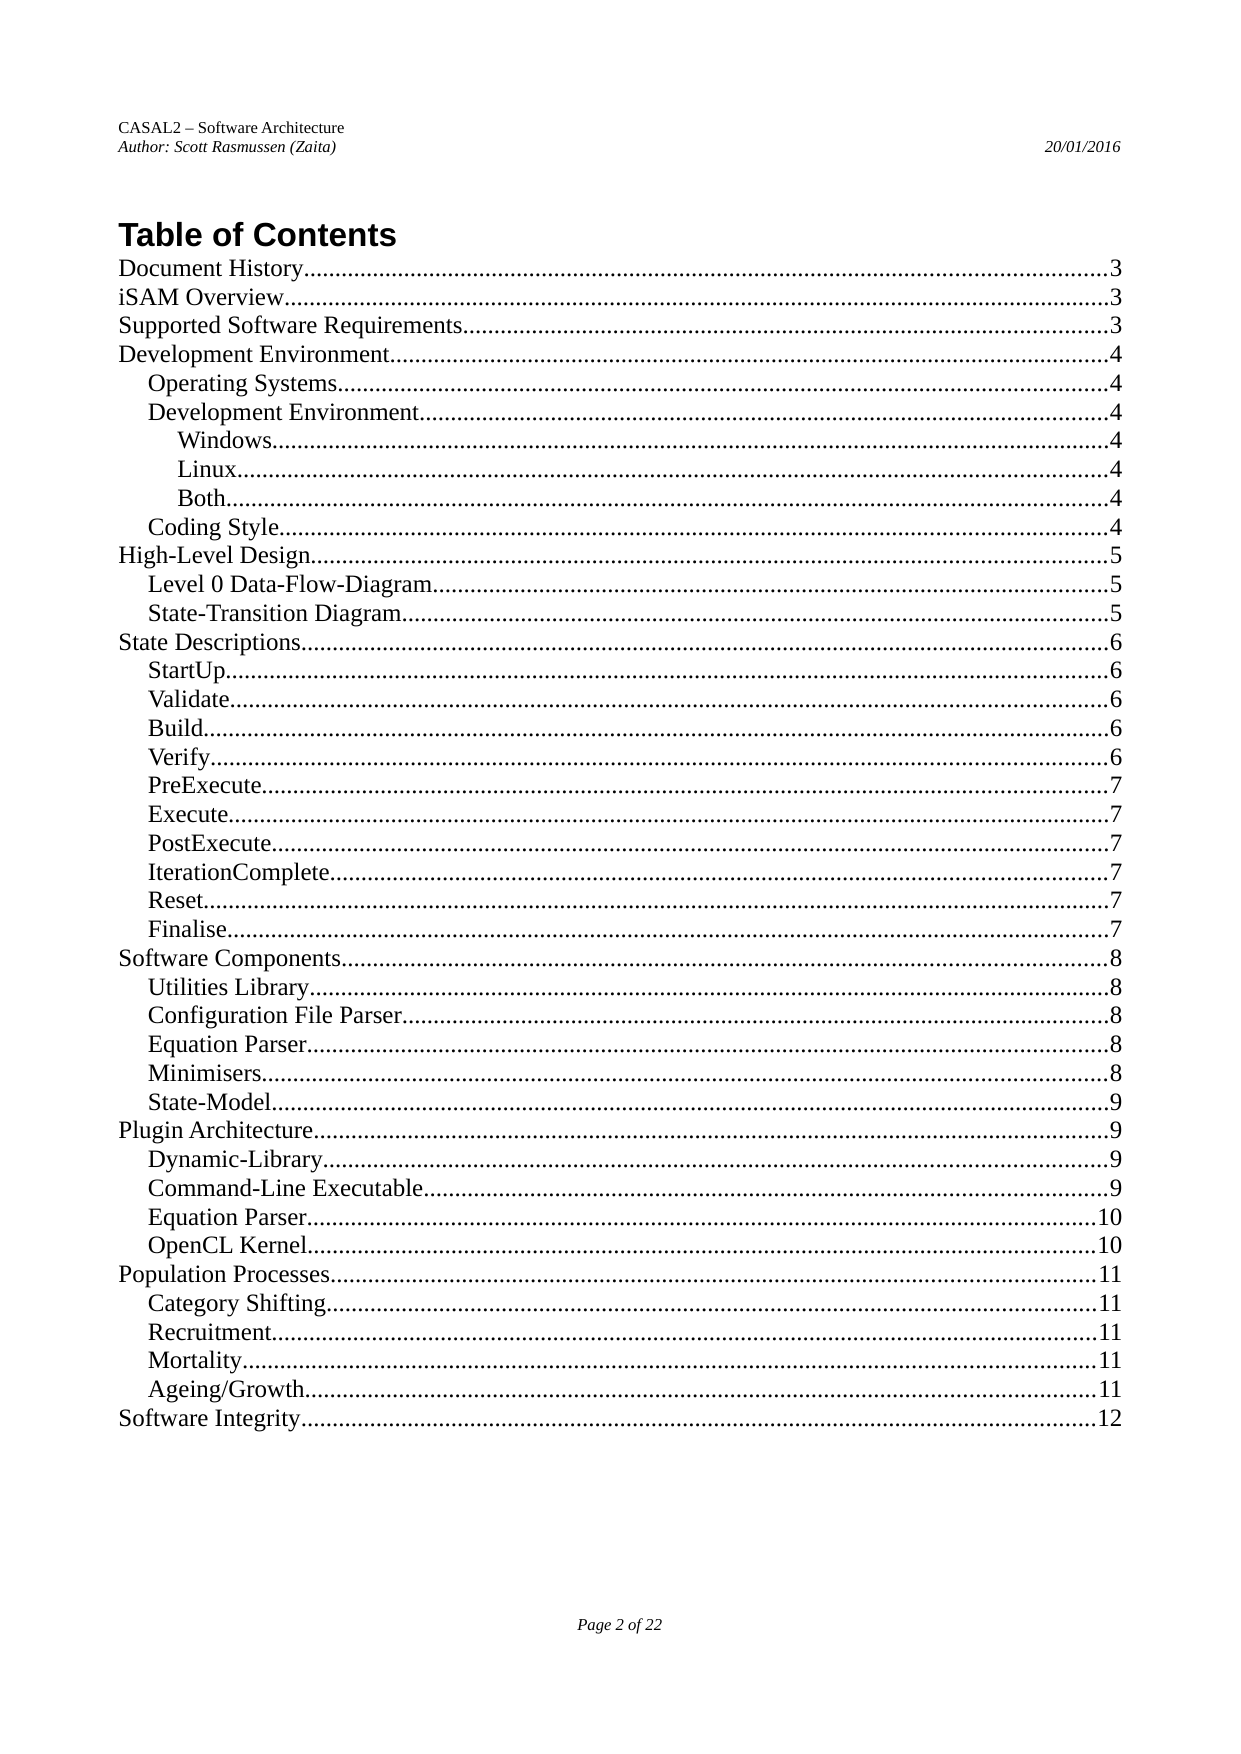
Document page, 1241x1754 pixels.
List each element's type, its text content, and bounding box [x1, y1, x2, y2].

text Dynamic-Library 9 [148, 1144, 1122, 1173]
text Minimisers 8 [148, 1058, 1122, 1087]
text Linux 4 [177, 454, 1122, 483]
text State Descriptions 6 [118, 627, 1122, 656]
text Windows 4 [177, 426, 1122, 454]
text Equation Parser 10 [148, 1202, 1122, 1231]
text Configuration File Parser 8 [148, 1001, 1122, 1029]
text Supported Software Requirements 3 [118, 311, 1122, 339]
text Execute 7 [148, 799, 1122, 828]
text Recruitment 11 [148, 1317, 1122, 1346]
text PostExecute 7 [148, 828, 1122, 857]
text Command-Line Executable 9 [148, 1173, 1122, 1202]
subtitle Table of Contents [118, 215, 1122, 253]
text Build 6 [148, 713, 1122, 742]
text Verify 6 [148, 742, 1122, 771]
text Plugin Architecture 9 [118, 1116, 1122, 1144]
text IterationComplete 7 [148, 857, 1122, 886]
text State-Model 9 [148, 1087, 1122, 1116]
text Both 4 [177, 483, 1122, 512]
text Category Shifting 11 [148, 1288, 1122, 1317]
text Utilities Library 8 [148, 972, 1122, 1001]
text StartUp 6 [148, 656, 1122, 684]
text High-Level Design 5 [118, 541, 1122, 569]
text Development Environment 4 [148, 397, 1122, 426]
text Equation Parser 8 [148, 1029, 1122, 1058]
text Finalise 7 [148, 914, 1122, 943]
text Mortality 11 [148, 1346, 1122, 1374]
text Reset 7 [148, 886, 1122, 914]
text Level 0 Data-Flow-Diagram 5 [148, 569, 1122, 598]
text iSAM Overview 3 [118, 282, 1122, 311]
text Population Processes 11 [118, 1259, 1122, 1288]
text OpenCL Kernel 10 [148, 1231, 1122, 1259]
text Development Environment 4 [118, 339, 1122, 368]
text Validate 6 [148, 684, 1122, 713]
text Software Components 8 [118, 943, 1122, 972]
text Document History 3 [118, 253, 1122, 282]
text PreExecute 7 [148, 771, 1122, 799]
text Coding Style 4 [148, 512, 1122, 541]
text State-Transition Diagram 5 [148, 598, 1122, 627]
text Operating Systems 4 [148, 368, 1122, 397]
text Ageing/Growth 11 [148, 1374, 1122, 1403]
text Software Integrity 12 [118, 1403, 1122, 1432]
